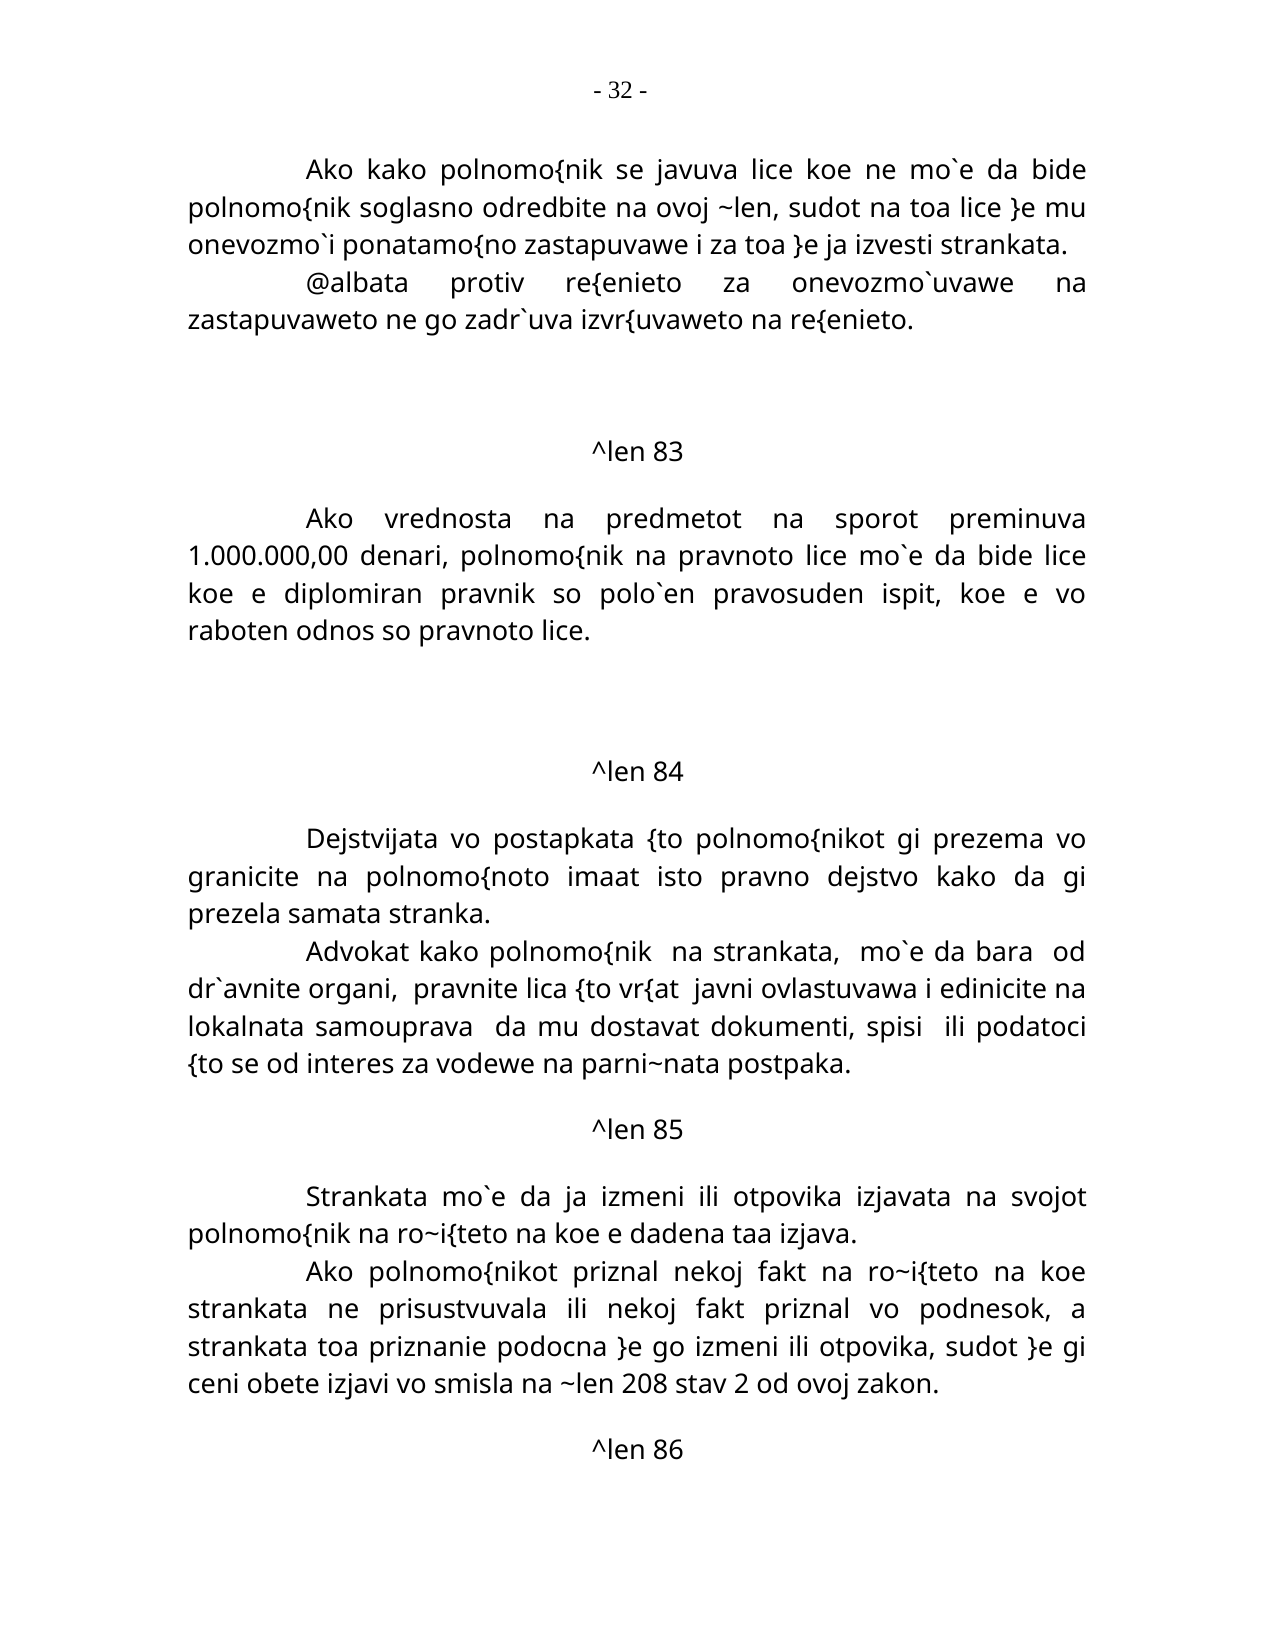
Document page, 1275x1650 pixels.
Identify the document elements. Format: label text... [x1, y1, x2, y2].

text Ako kako polnomo{nik se javuva lice koe ne mo`e da bide polnomo{nik soglasno odredbite na ovoj ~len, sudot na toa lice }e mu onevozmo`i ponatamo{no zastapuvawe i za toa }e ja izvesti strankata. [187, 150, 1087, 262]
text Dejstvijata vo postapkata {to polnomo{nikot gi prezema vo granicite na polnomo{noto imaat isto pravno dejstvo kako da gi prezela samata stranka. [187, 819, 1087, 931]
text Strankata mo`e da ja izmeni ili otpovika izjavata na svojot polnomo{nik na ro~i{teto na koe e dadena taa izjava. [187, 1177, 1087, 1252]
text ^len 86 [187, 1431, 1087, 1468]
text Advokat kako polnomo{nik na strankata, mo`e da bara od dr`avnite organi, pravnite lica {to vr{at javni ovlastuvawa i edinicite na lokalnata samouprava da mu dostavat dokumenti, spisi ili podatoci {to se od interes za vodewe na parni~nata postpaka. [187, 931, 1087, 1081]
text ^len 84 [187, 753, 1087, 790]
text ^len 85 [187, 1111, 1087, 1147]
text Ako polnomo{nikot priznal nekoj fakt na ro~i{teto na koe strankata ne prisustvuvala ili nekoj fakt priznal vo podnesok, a strankata toa priznanie podocna }e go izmeni ili otpovika, sudot }e gi ceni obete izjavi vo smisla na ~len 208 stav 2 od ovoj zakon. [187, 1252, 1087, 1402]
text ^len 83 [187, 433, 1087, 469]
text @albata protiv re{enieto za onevozmo`uvawe na zastapuvaweto ne go zadr`uva izvr{uvaweto na re{enieto. [187, 262, 1087, 337]
text Ako vrednosta na predmetot na sporot preminuva 1.000.000,00 denari, polnomo{nik na pravnoto lice mo`e da bide lice koe e diplomiran pravnik so polo`en pravosuden ispit, koe e vo raboten odnos so pravnoto lice. [187, 499, 1087, 649]
